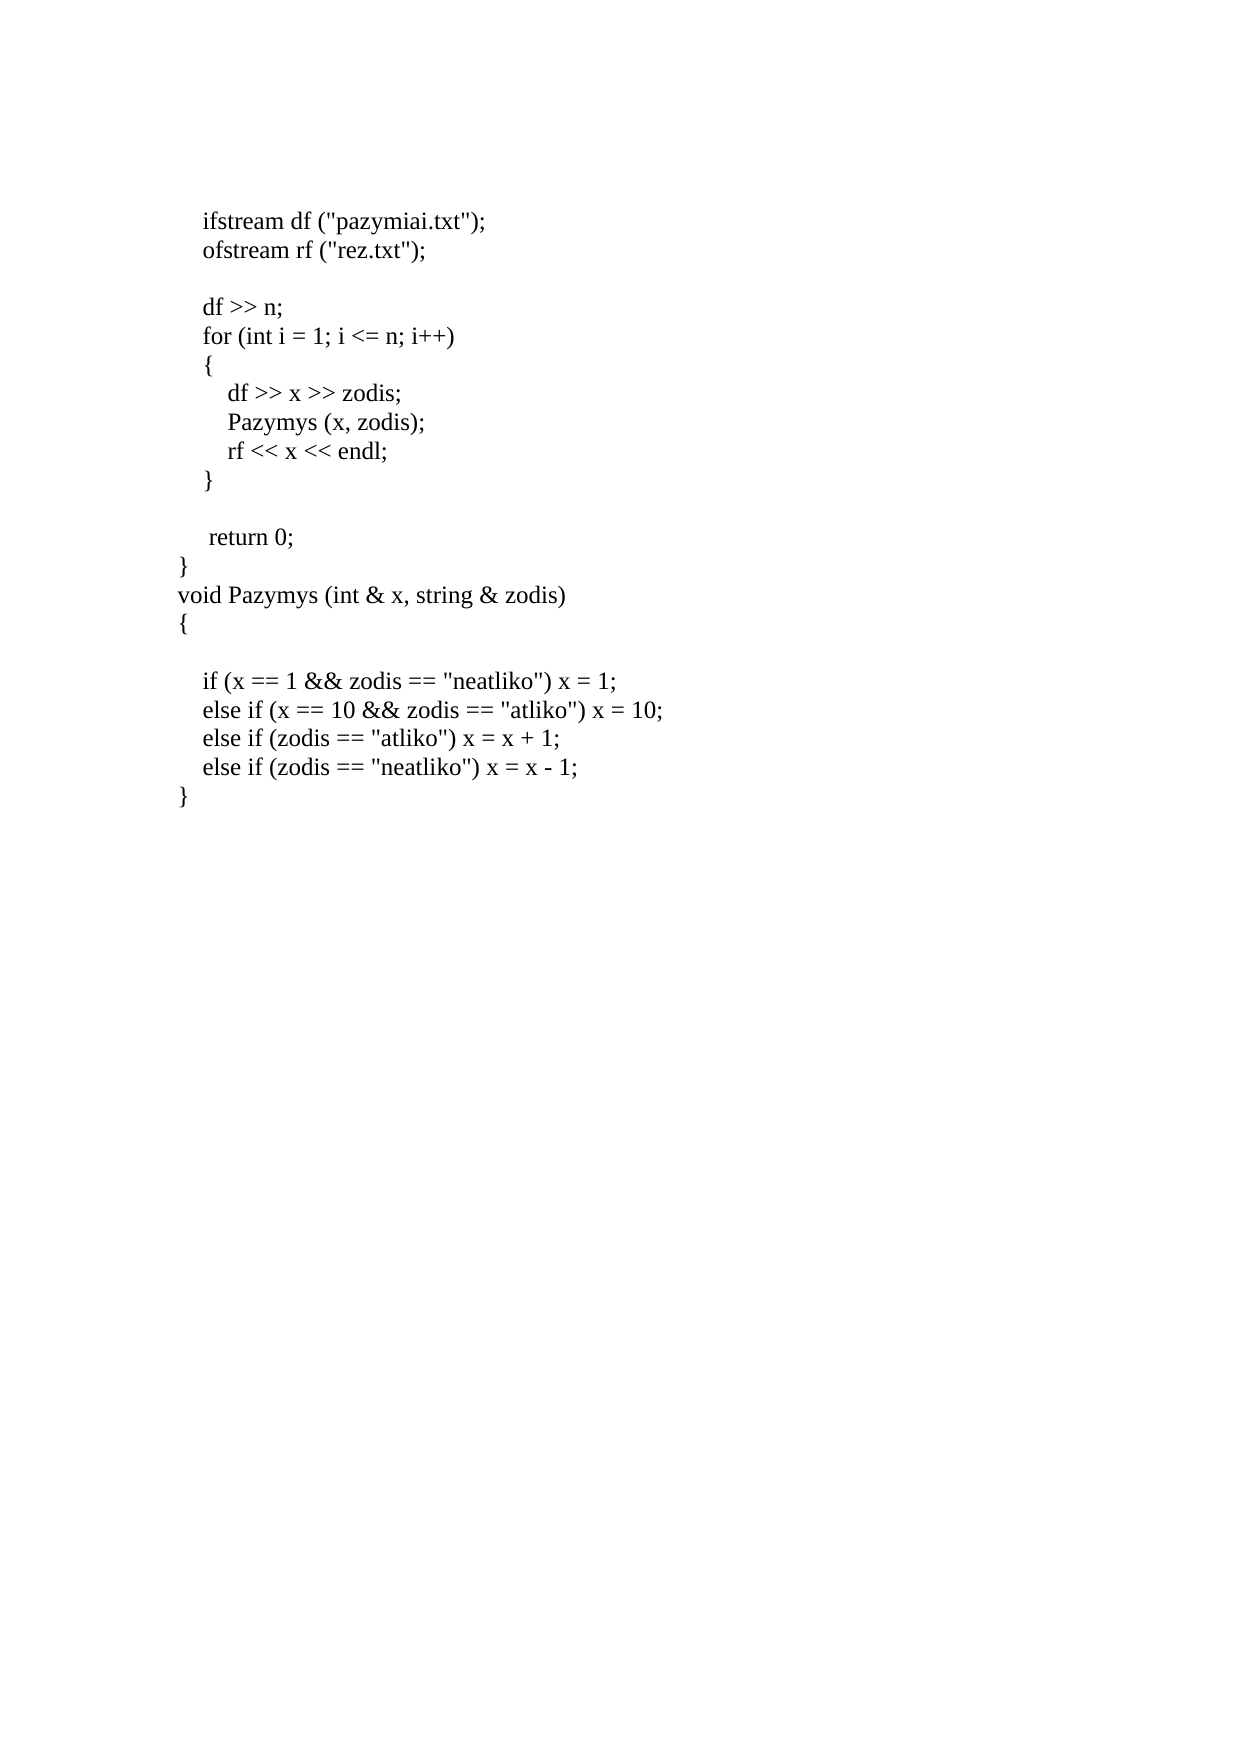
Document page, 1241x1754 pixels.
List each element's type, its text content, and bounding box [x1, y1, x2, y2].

text } [177, 551, 1181, 580]
text else if (zodis == "atliko") x = x + 1; [177, 723, 1181, 752]
text { [177, 350, 1181, 378]
text } [177, 781, 1181, 810]
text { [177, 608, 1181, 637]
text df >> n; [177, 292, 1181, 321]
text if (x == 1 && zodis == "neatliko") x = 1; [177, 666, 1181, 695]
text Pazymys (x, zodis); [177, 407, 1181, 436]
text ifstream df ("pazymiai.txt"); [177, 206, 1181, 235]
text else if (x == 10 && zodis == "atliko") x = 10; [177, 695, 1181, 723]
text else if (zodis == "neatliko") x = x - 1; [177, 752, 1181, 781]
text ofstream rf ("rez.txt"); [177, 235, 1181, 263]
text return 0; [177, 522, 1181, 551]
text void Pazymys (int & x, string & zodis) [177, 580, 1181, 608]
text df >> x >> zodis; [177, 378, 1181, 407]
text rf << x << endl; [177, 436, 1181, 465]
text for (int i = 1; i <= n; i++) [177, 321, 1181, 350]
text } [177, 465, 1181, 493]
